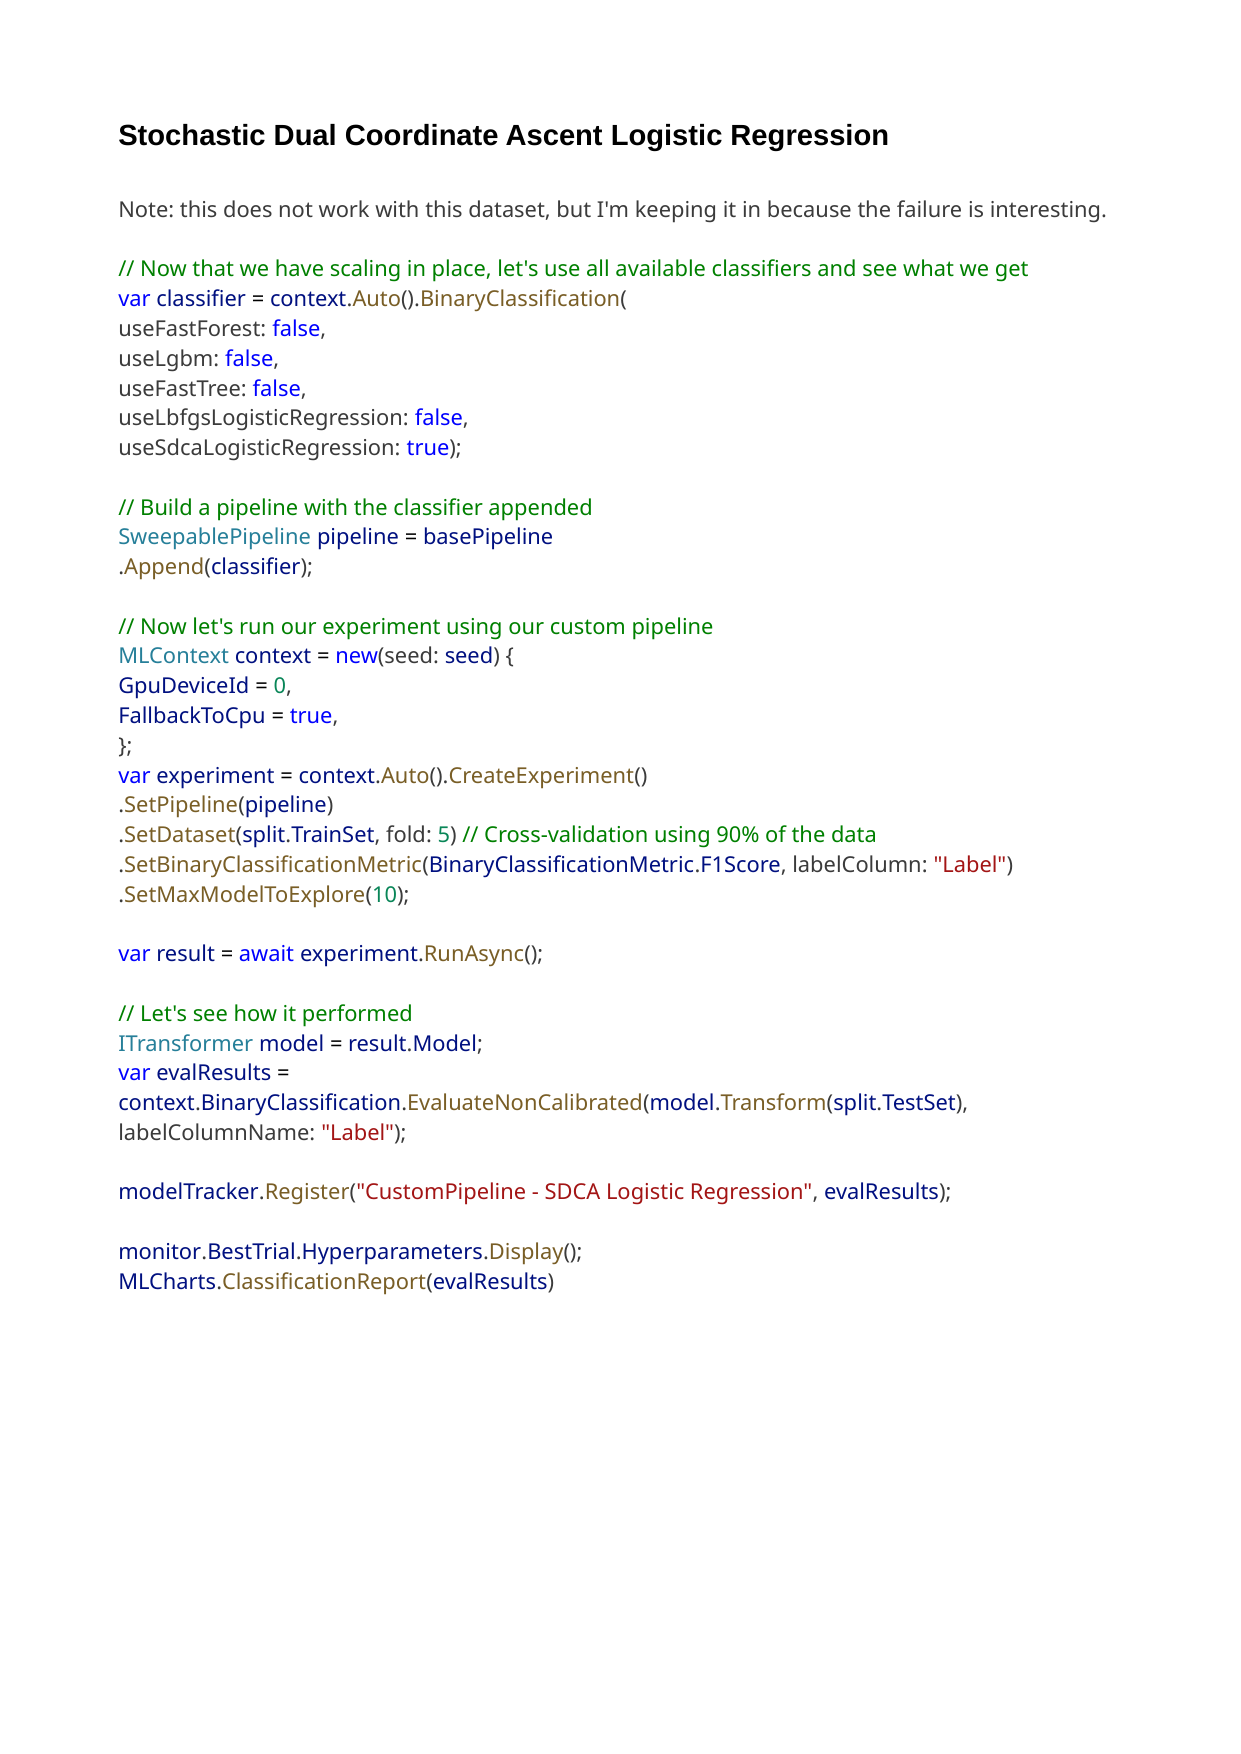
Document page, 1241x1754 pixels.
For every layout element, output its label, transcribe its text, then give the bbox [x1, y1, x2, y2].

text // Build a pipeline with the classifier appended [118, 492, 1122, 521]
text useFastForest: false, [118, 313, 1122, 343]
subtitle Stochastic Dual Coordinate Ascent Logistic Regression [118, 118, 1122, 152]
text MLCharts.ClassificationReport(evalResults) [118, 1266, 1122, 1295]
text MLContext context = new(seed: seed) { [118, 640, 1122, 670]
text .SetDataset(split.TrainSet, fold: 5) // Cross-validation using 90% of the data [118, 819, 1122, 849]
text .SetMaxModelToExplore(10); [118, 879, 1122, 908]
text SweepablePipeline pipeline = basePipeline [118, 521, 1122, 551]
text useLgbm: false, [118, 343, 1122, 372]
text ITransformer model = result.Model; [118, 1027, 1122, 1057]
text Note: this does not work with this dataset, but I'm keeping it in because the failure is interesting. [118, 194, 1122, 224]
text // Now let's run our experiment using our custom pipeline [118, 611, 1122, 640]
text var evalResults = context.BinaryClassification.EvaluateNonCalibrated(model.Transform(split.TestSet), labelColumnName: "Label"); [118, 1057, 1122, 1176]
text useSdcaLogisticRegression: true); [118, 432, 1122, 462]
text }; [118, 730, 1122, 759]
text var result = await experiment.RunAsync(); [118, 938, 1122, 968]
text var experiment = context.Auto().CreateExperiment() [118, 759, 1122, 789]
text useLbfgsLogisticRegression: false, [118, 402, 1122, 432]
text .SetPipeline(pipeline) [118, 789, 1122, 819]
text FallbackToCpu = true, [118, 700, 1122, 730]
text useFastTree: false, [118, 372, 1122, 402]
text .SetBinaryClassificationMetric(BinaryClassificationMetric.F1Score, labelColumn: "Label") [118, 849, 1122, 879]
text // Now that we have scaling in place, let's use all available classifiers and see what we get [118, 253, 1122, 283]
text GpuDeviceId = 0, [118, 670, 1122, 700]
text // Let's see how it performed [118, 998, 1122, 1027]
text modelTracker.Register("CustomPipeline - SDCA Logistic Regression", evalResults); [118, 1176, 1122, 1206]
text .Append(classifier); [118, 551, 1122, 581]
text monitor.BestTrial.Hyperparameters.Display(); [118, 1236, 1122, 1266]
text var classifier = context.Auto().BinaryClassification( [118, 283, 1122, 313]
